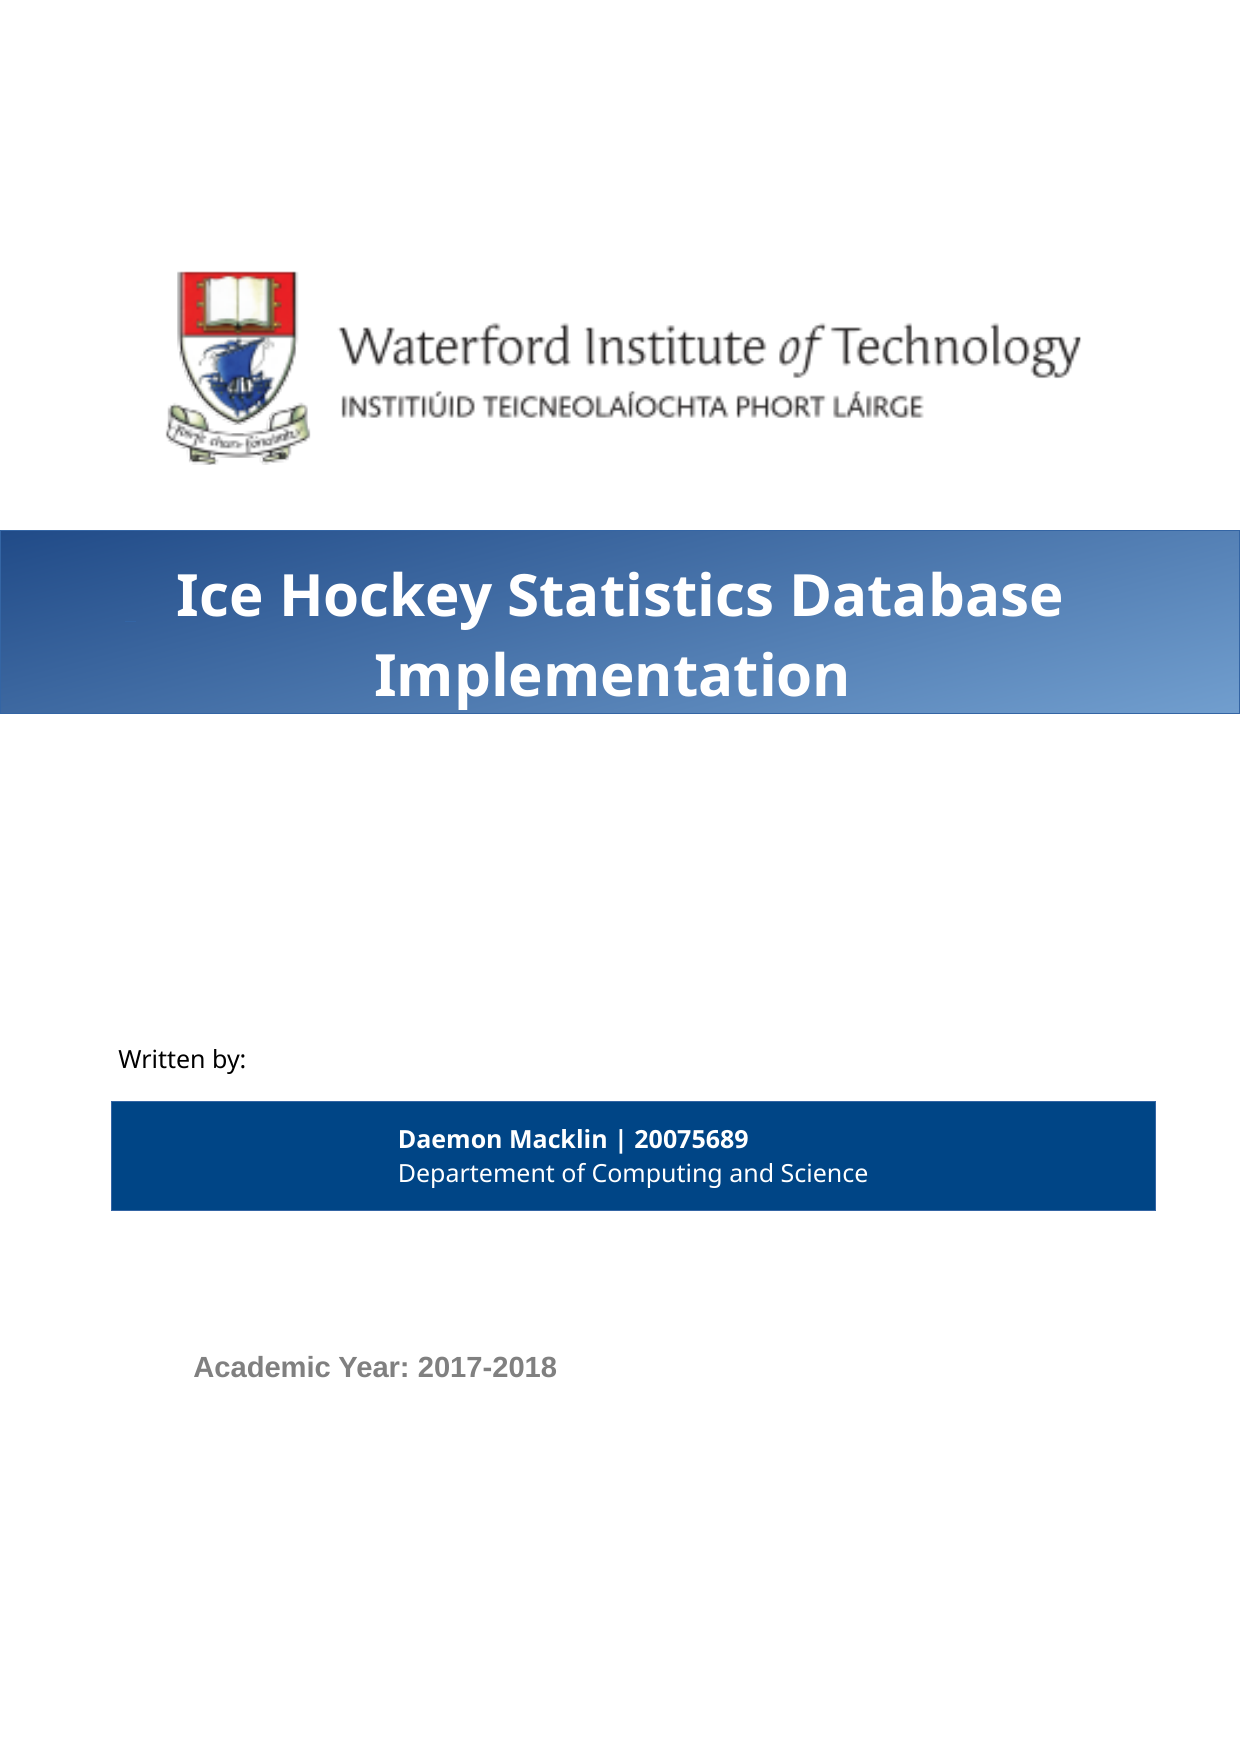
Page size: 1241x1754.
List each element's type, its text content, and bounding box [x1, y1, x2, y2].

subtitle Academic Year: 2017-2018 [118, 1349, 1122, 1383]
picture [155, 263, 1085, 472]
text Written by: [118, 1042, 1122, 1076]
